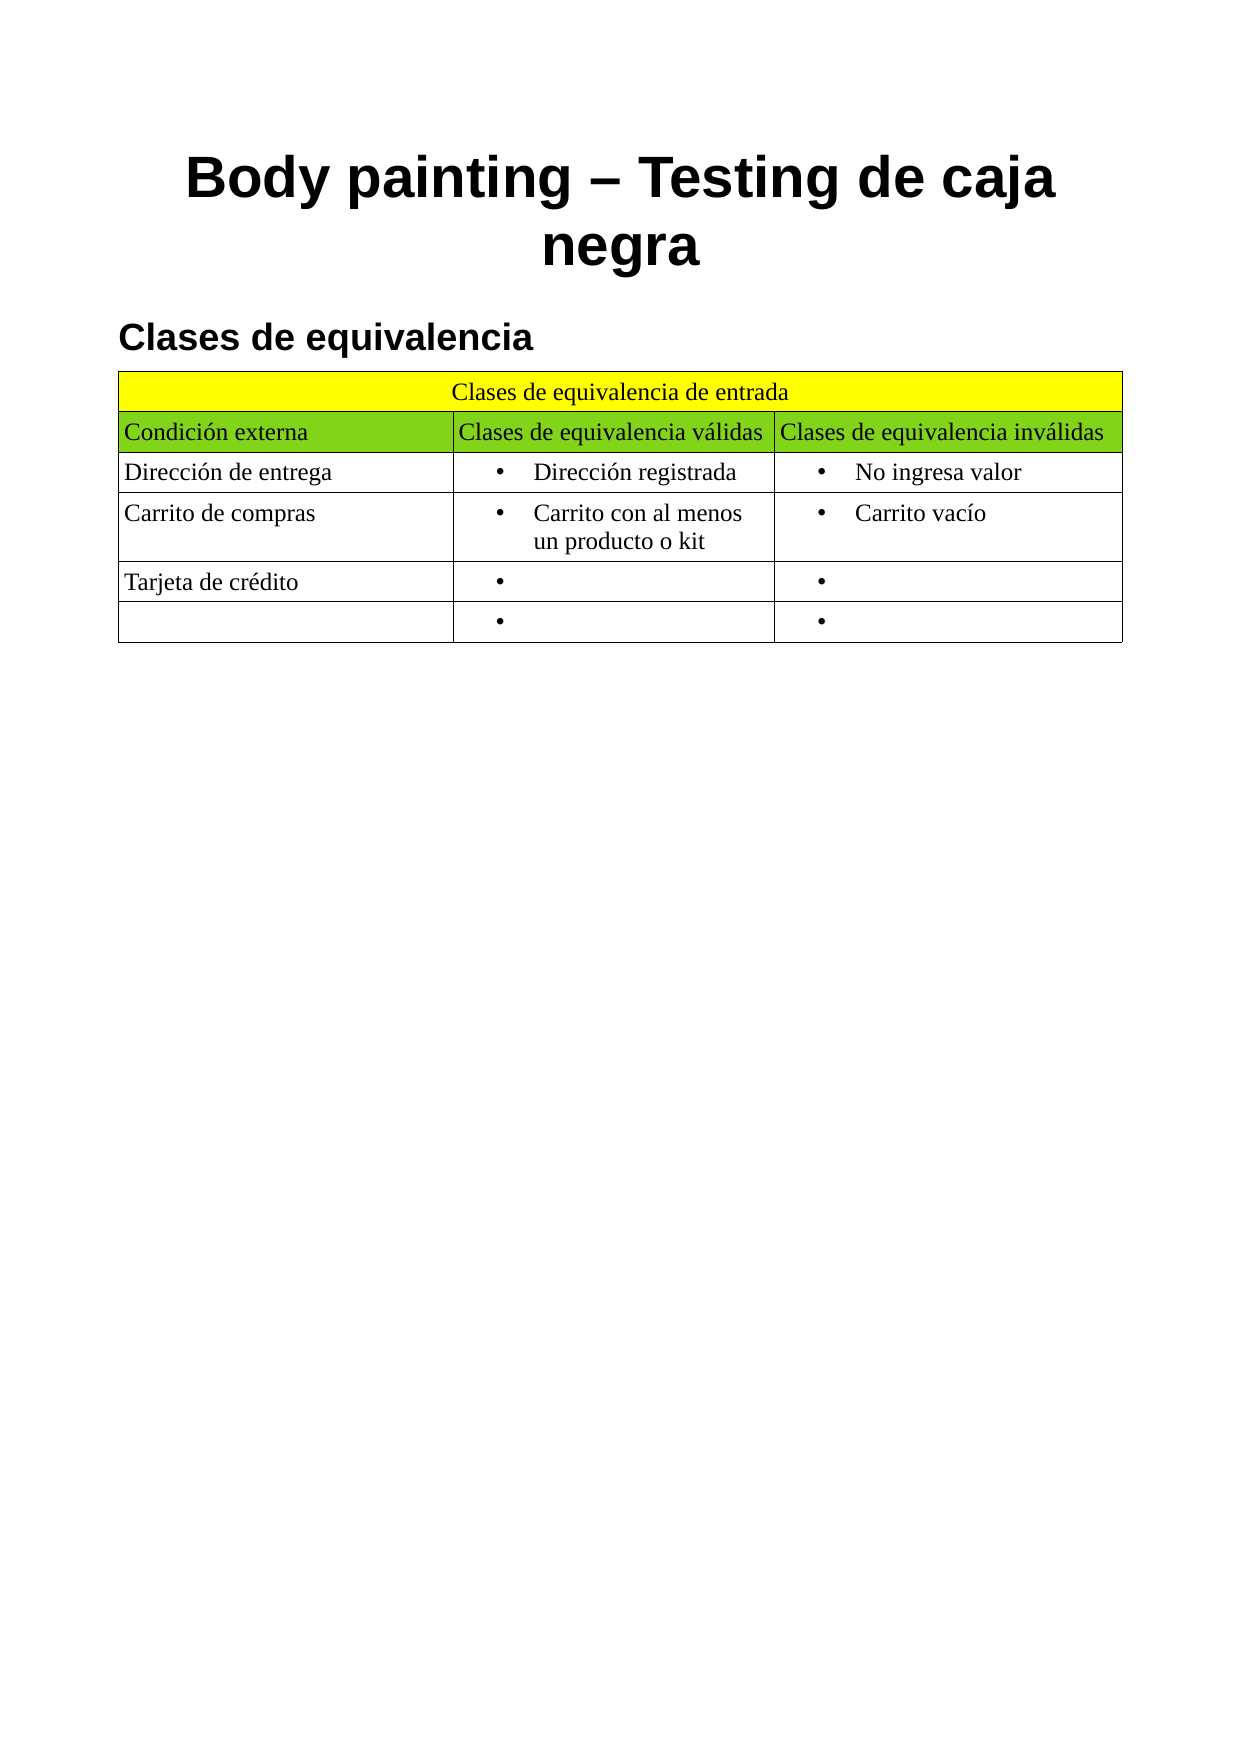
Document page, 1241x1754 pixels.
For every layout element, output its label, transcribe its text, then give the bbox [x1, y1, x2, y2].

table_cell [454, 602, 774, 642]
table_cell Tarjeta de crédito [119, 562, 453, 601]
table_cell Carrito vacío [775, 493, 1122, 561]
table_cell [454, 562, 774, 601]
title Body painting – Testing de caja negra [118, 143, 1122, 277]
table_cell [775, 602, 1122, 642]
table_cell No ingresa valor [775, 453, 1122, 492]
table_cell [775, 562, 1122, 601]
table_cell Dirección registrada [454, 453, 774, 492]
table_cell [119, 602, 453, 642]
subtitle Clases de equivalencia [118, 315, 1122, 358]
table_cell Carrito con al menos un producto o kit [454, 493, 774, 561]
table_header Clases de equivalencia de entrada [119, 372, 1122, 411]
table_cell Clases de equivalencia inválidas [775, 412, 1122, 452]
table_cell Clases de equivalencia válidas [454, 412, 774, 452]
table_cell Carrito de compras [119, 493, 453, 561]
table_cell Dirección de entrega [119, 453, 453, 492]
table_cell Condición externa [119, 412, 453, 452]
